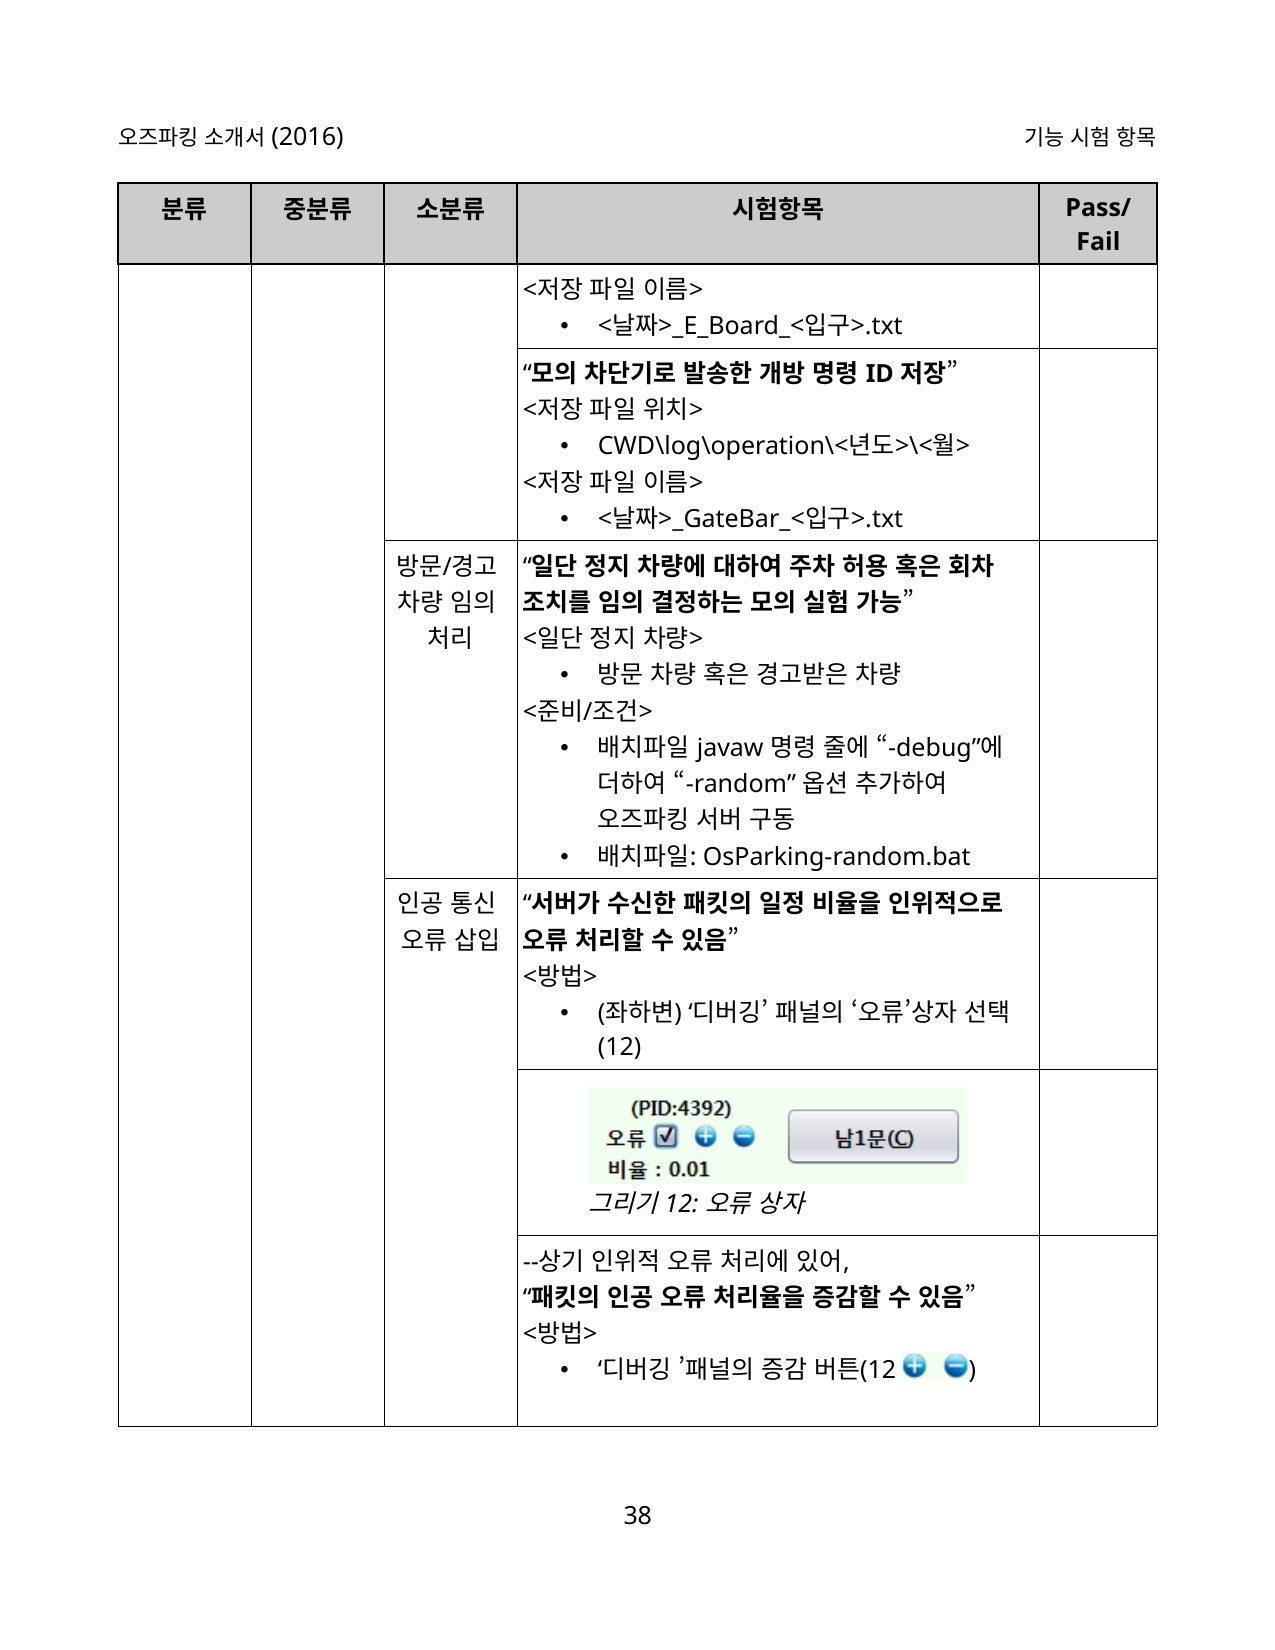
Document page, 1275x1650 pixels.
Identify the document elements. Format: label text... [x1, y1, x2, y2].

table_cell [1040, 541, 1157, 878]
table_cell [518, 1070, 1039, 1074]
table_cell “모의 차단기로 발송한 개방 명령 ID 저장” <저장 파일 위치> CWD\log\operation\<년도>\<월> <저장 파일 이름> <날짜>_GateBar_<입구>.txt [518, 349, 1039, 540]
table_cell [385, 265, 517, 540]
table_cell <저장 파일 이름> <날짜>_E_Board_<입구>.txt [518, 265, 1039, 347]
table_cell [1040, 265, 1157, 347]
table_cell 방문/경고 차량 임의 처리 [385, 541, 517, 878]
table_header 분류 [119, 184, 250, 263]
table_header 소분류 [385, 184, 516, 263]
table_cell 인공 통신 오류 삽입 [385, 879, 517, 1426]
table_cell “일단 정지 차량에 대하여 주차 허용 혹은 회차 조치를 임의 결정하는 모의 실험 가능” <일단 정지 차량> 방문 차량 혹은 경고받은 차량 <준비/조건> 배치파일 javaw 명령 줄에 “-debug”에 더하여 “-random” 옵션 추가하여 오즈파킹 서버 구동 배치파일: OsParking-random.bat [518, 541, 1039, 878]
table_header 중분류 [252, 184, 383, 263]
table_cell --상기 인위적 오류 처리에 있어, “패킷의 인공 오류 처리율을 증감할 수 있음” <방법> ‘디버깅 ’패널의 증감 버튼(그리기 12 ) [518, 1236, 1039, 1426]
picture [588, 1087, 968, 1184]
picture [902, 1353, 969, 1379]
table_cell [1040, 349, 1157, 540]
table_cell “서버가 수신한 패킷의 일정 비율을 인위적으로 오류 처리할 수 있음” <방법> (좌하변) ‘디버깅’ 패널의 ‘오류’상자 선택(그리기 12) [518, 879, 1039, 1069]
table_cell [252, 265, 384, 1426]
table_cell [1040, 1070, 1157, 1235]
table_header 시험항목 [518, 184, 1038, 263]
table_cell [119, 265, 251, 1426]
table_cell [1040, 1236, 1157, 1426]
table_header Pass/Fail [1040, 184, 1156, 263]
table_cell [1040, 879, 1157, 1069]
table_cell [518, 1075, 1039, 1235]
